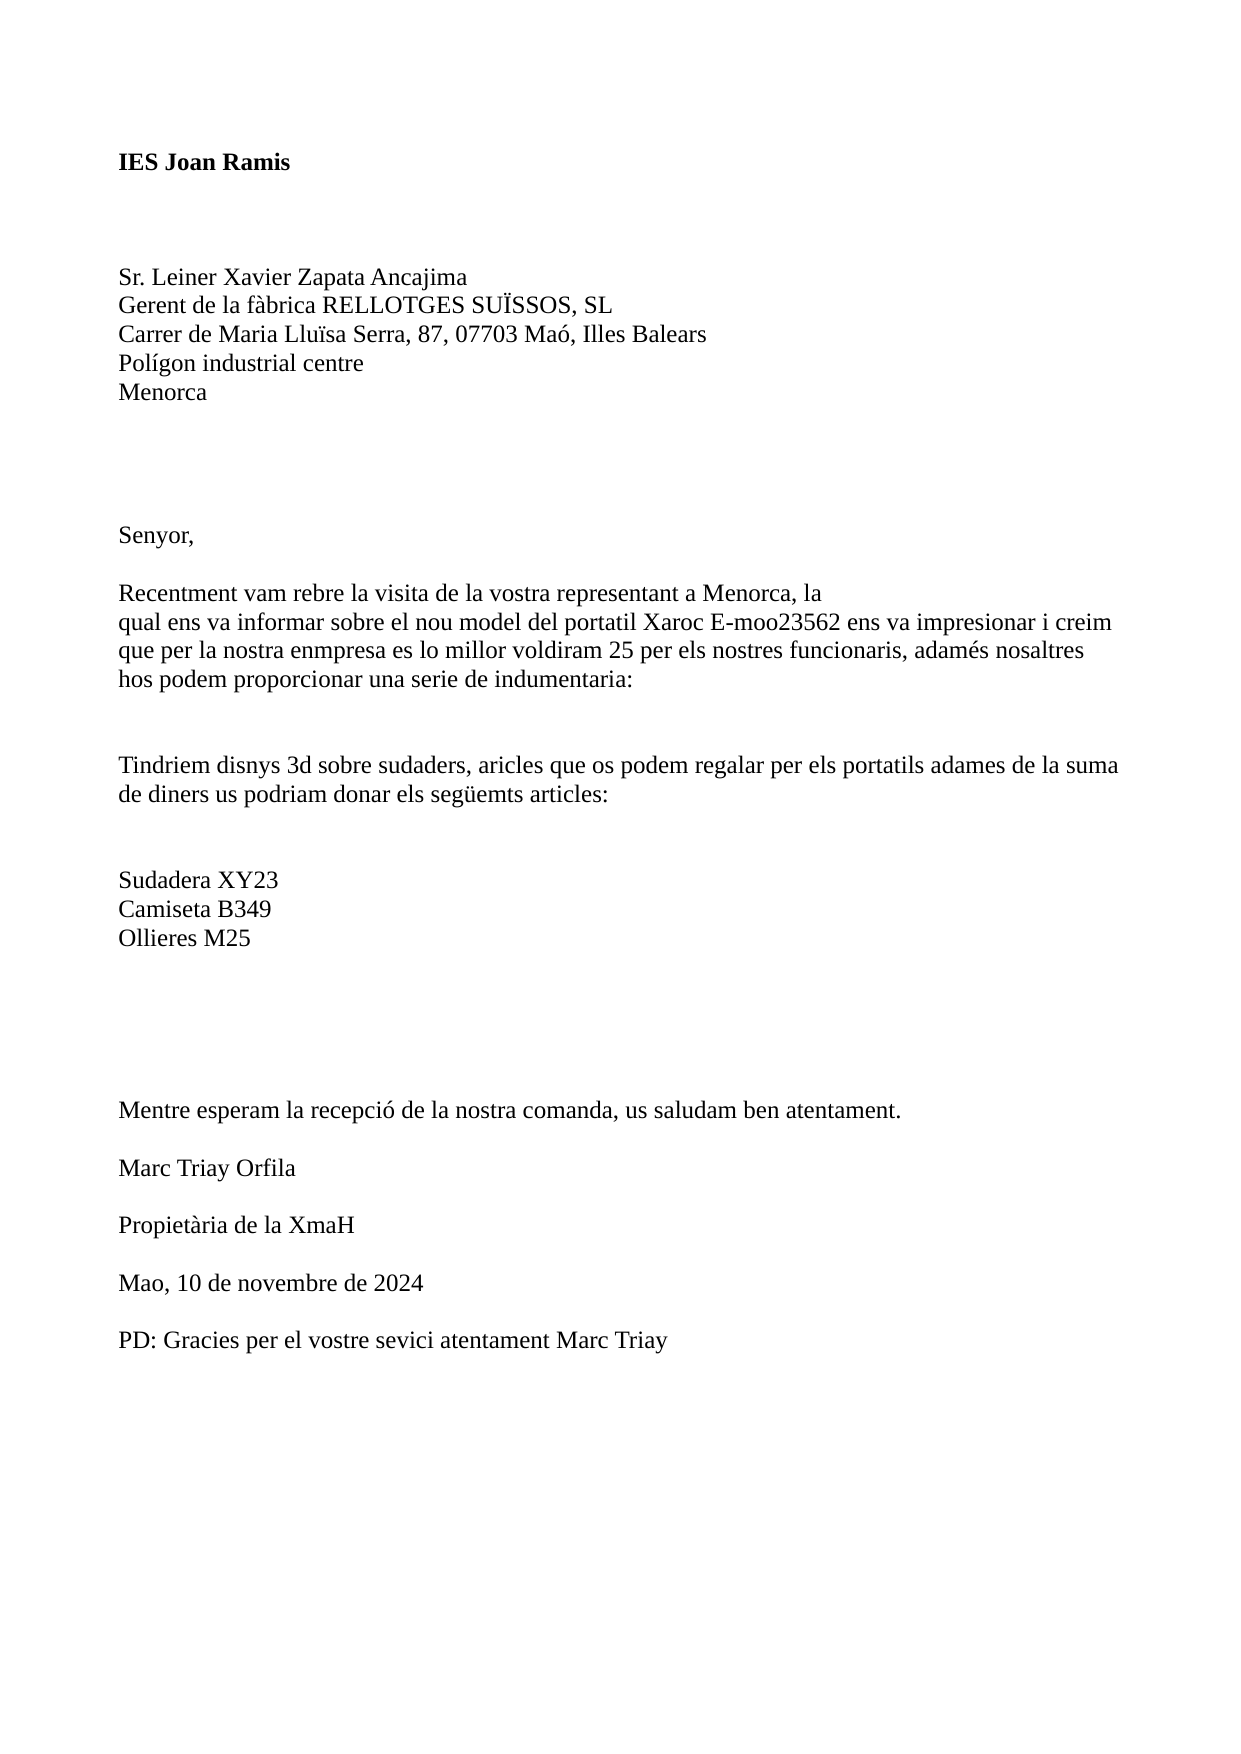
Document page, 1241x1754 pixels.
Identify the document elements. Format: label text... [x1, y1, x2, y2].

text Mao, 10 de novembre de 2024 [118, 1268, 1122, 1297]
text Recentment vam rebre la visita de la vostra representant a Menorca, la [118, 578, 1122, 607]
text Tindriem disnys 3d sobre sudaders, aricles que os podem regalar per els portatils adames de la suma de diners us podriam donar els següemts articles: [118, 751, 1122, 808]
text Mentre esperam la recepció de la nostra comanda, us saludam ben atentament. [118, 1096, 1122, 1124]
text Carrer de Maria Lluïsa Serra, 87, 07703 Maó, Illes Balears [118, 319, 1122, 348]
text qual ens va informar sobre el nou model del portatil Xaroc E-moo23562 ens va impresionar i creim que per la nostra enmpresa es lo millor voldiram 25 per els nostres funcionaris, adamés nosaltres hos podem proporcionar una serie de indumentaria: [118, 607, 1122, 693]
text Propietària de la XmaH [118, 1211, 1122, 1239]
text Menorca [118, 377, 1122, 406]
text Gerent de la fàbrica RELLOTGES SUÏSSOS, SL [118, 291, 1122, 319]
text Sr. Leiner Xavier Zapata Ancajima [118, 262, 1122, 291]
text Ollieres M25 [118, 923, 1122, 952]
text Sudadera XY23 [118, 866, 1122, 894]
text PD: Gracies per el vostre sevici atentament Marc Triay [118, 1326, 1122, 1354]
text IES Joan Ramis [118, 147, 1122, 176]
text Camiseta B349 [118, 894, 1122, 923]
text Polígon industrial centre [118, 348, 1122, 377]
text Marc Triay Orfila [118, 1153, 1122, 1182]
text Senyor, [118, 521, 1122, 549]
